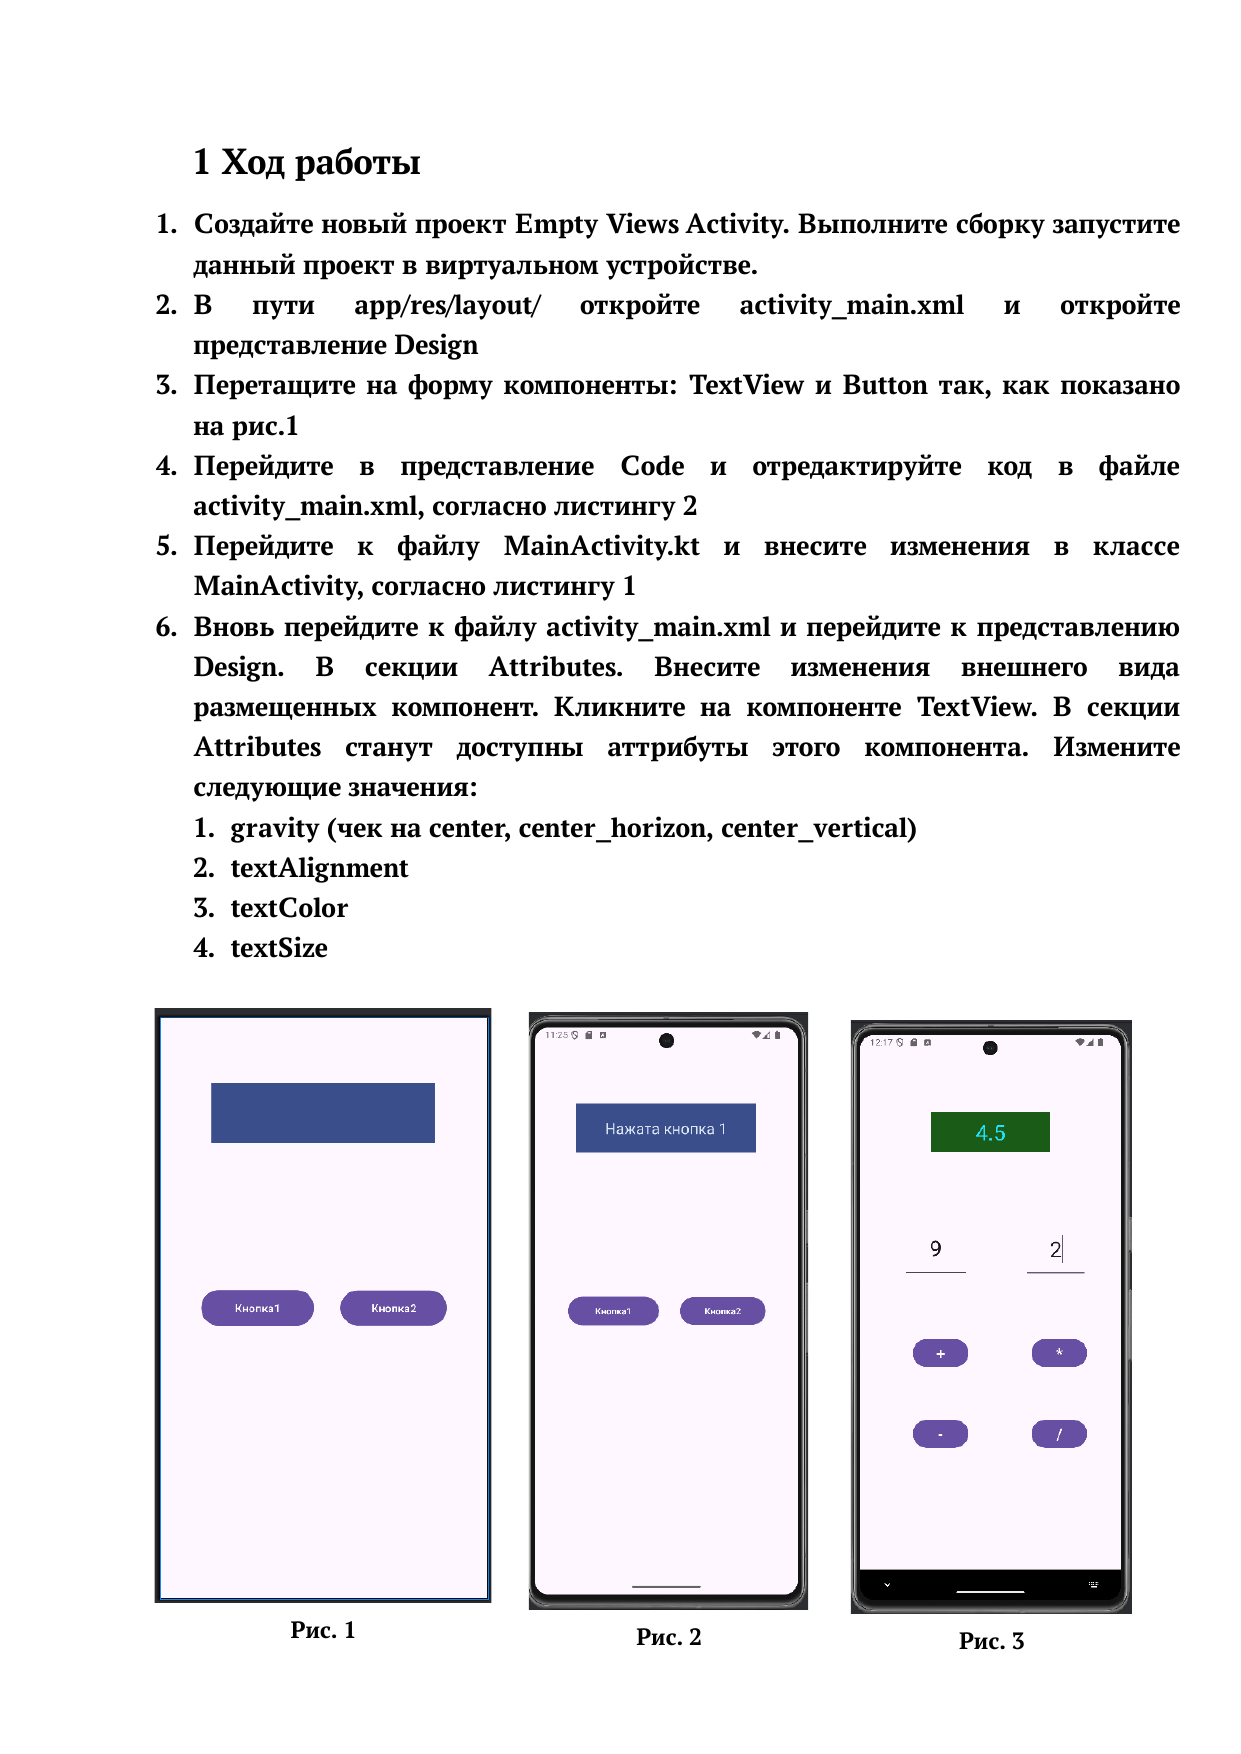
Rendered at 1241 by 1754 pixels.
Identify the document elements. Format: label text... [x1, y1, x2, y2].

text Рис. 3 [851, 1614, 1132, 1654]
list gravity (чек на center, center_horizon, center_vertical) [193, 810, 1181, 843]
list textAlignment [193, 850, 1181, 883]
list textSize [193, 930, 1181, 964]
list Создайте новый проект Empty Views Activity. Выполните сборку запустите данный проект в виртуальном устройстве. [156, 207, 1181, 280]
picture [154, 1008, 492, 1603]
text Рис. 1 [149, 1008, 497, 1644]
list Вновь перейдите к файлу activity_main.xml и перейдите к представлению Design. В секции Attributes. Внесите изменения внешнего вида размещенных компонент. Кликните на компоненте TextView. В секции Attributes станут доступны аттрибуты этого компонента. Измените следующие значения: [156, 609, 1181, 803]
list Перейдите в представление Code и отредактируйте код в файле activity_main.xml, согласно листингу 2 [156, 448, 1181, 522]
list Перейдите к файлу MainActivity.kt и внесите изменения в классе MainActivity, согласно листингу 1 [156, 528, 1181, 602]
list В пути app/res/layout/ откройте activity_main.xml и откройте представление Design [156, 287, 1181, 361]
picture [850, 1020, 1132, 1614]
subtitle 1 Ход работы [192, 139, 1181, 183]
list Перетащите на форму компоненты: TextView и Button так, как показано на рис.1 [156, 367, 1181, 441]
text Рис. 2 [529, 1610, 808, 1651]
list textColor [193, 890, 1181, 924]
picture [528, 1012, 809, 1610]
